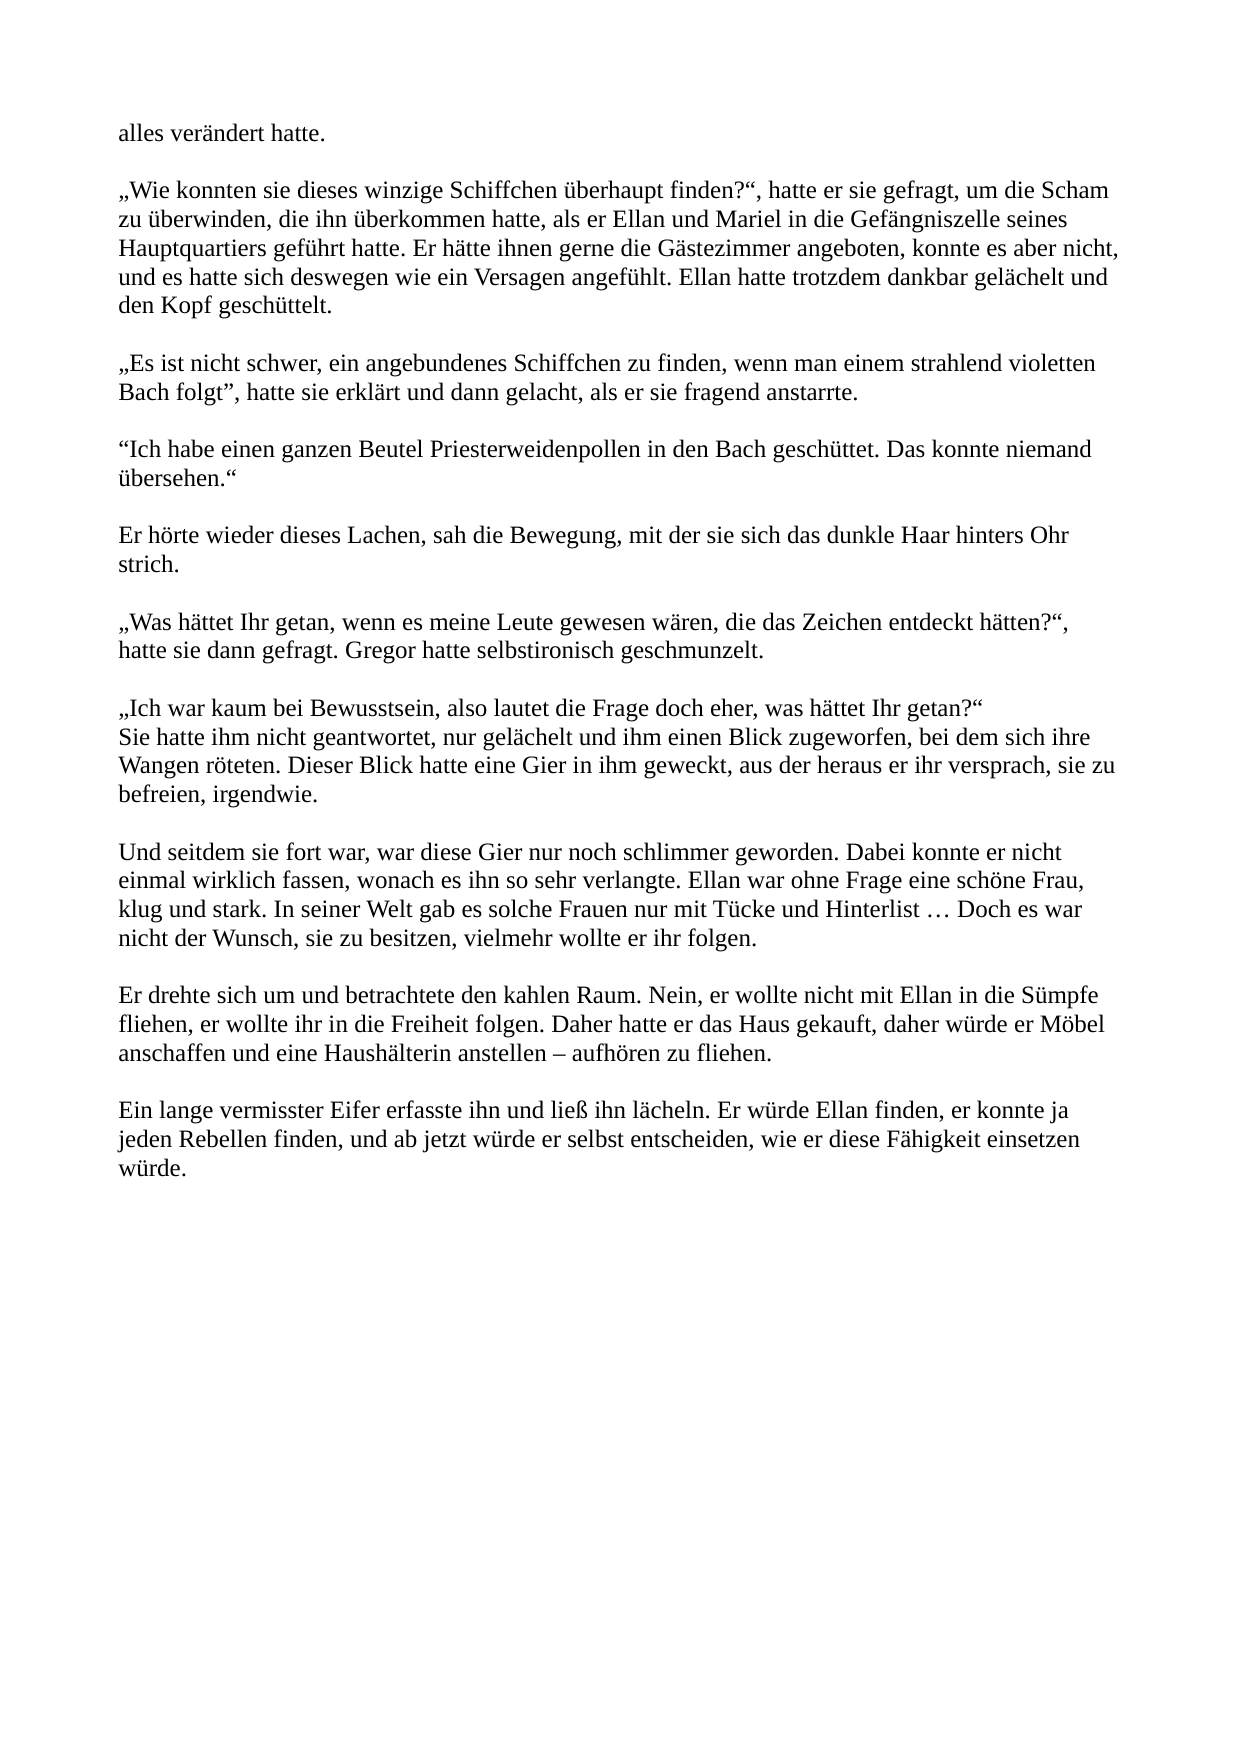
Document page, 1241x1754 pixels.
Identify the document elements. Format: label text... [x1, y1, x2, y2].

text alles verändert hatte. „Wie konnten sie dieses winzige Schiffchen überhaupt finden?“, hatte er sie gefragt, um die Scham zu überwinden, die ihn überkommen hatte, als er Ellan und Mariel in die Gefängniszelle seines Hauptquartiers geführt hatte. Er hätte ihnen gerne die Gästezimmer angeboten, konnte es aber nicht, und es hatte sich deswegen wie ein Versagen angefühlt. Ellan hatte trotzdem dankbar gelächelt und den Kopf geschüttelt. „Es ist nicht schwer, ein angebundenes Schiffchen zu finden, wenn man einem strahlend violetten Bach folgt”, hatte sie erklärt und dann gelacht, als er sie fragend anstarrte. “Ich habe einen ganzen Beutel Priesterweidenpollen in den Bach geschüttet. Das konnte niemand übersehen.“ Er hörte wieder dieses Lachen, sah die Bewegung, mit der sie sich das dunkle Haar hinters Ohr strich. „Was hättet Ihr getan, wenn es meine Leute gewesen wären, die das Zeichen entdeckt hätten?“, hatte sie dann gefragt. Gregor hatte selbstironisch geschmunzelt. „Ich war kaum bei Bewusstsein, also lautet die Frage doch eher, was hättet Ihr getan?“ Sie hatte ihm nicht geantwortet, nur gelächelt und ihm einen Blick zugeworfen, bei dem sich ihre Wangen röteten. Dieser Blick hatte eine Gier in ihm geweckt, aus der heraus er ihr versprach, sie zu befreien, irgendwie. Und seitdem sie fort war, war diese Gier nur noch schlimmer geworden. Dabei konnte er nicht einmal wirklich fassen, wonach es ihn so sehr verlangte. Ellan war ohne Frage eine schöne Frau, klug und stark. In seiner Welt gab es solche Frauen nur mit Tücke und Hinterlist … Doch es war nicht der Wunsch, sie zu besitzen, vielmehr wollte er ihr folgen. Er drehte sich um und betrachtete den kahlen Raum. Nein, er wollte nicht mit Ellan in die Sümpfe fliehen, er wollte ihr in die Freiheit folgen. Daher hatte er das Haus gekauft, daher würde er Möbel anschaffen und eine Haushälterin anstellen – aufhören zu fliehen. Ein lange vermisster Eifer erfasste ihn und ließ ihn lächeln. Er würde Ellan finden, er konnte ja jeden Rebellen finden, und ab jetzt würde er selbst entscheiden, wie er diese Fähigkeit einsetzen würde. [118, 118, 1122, 1182]
